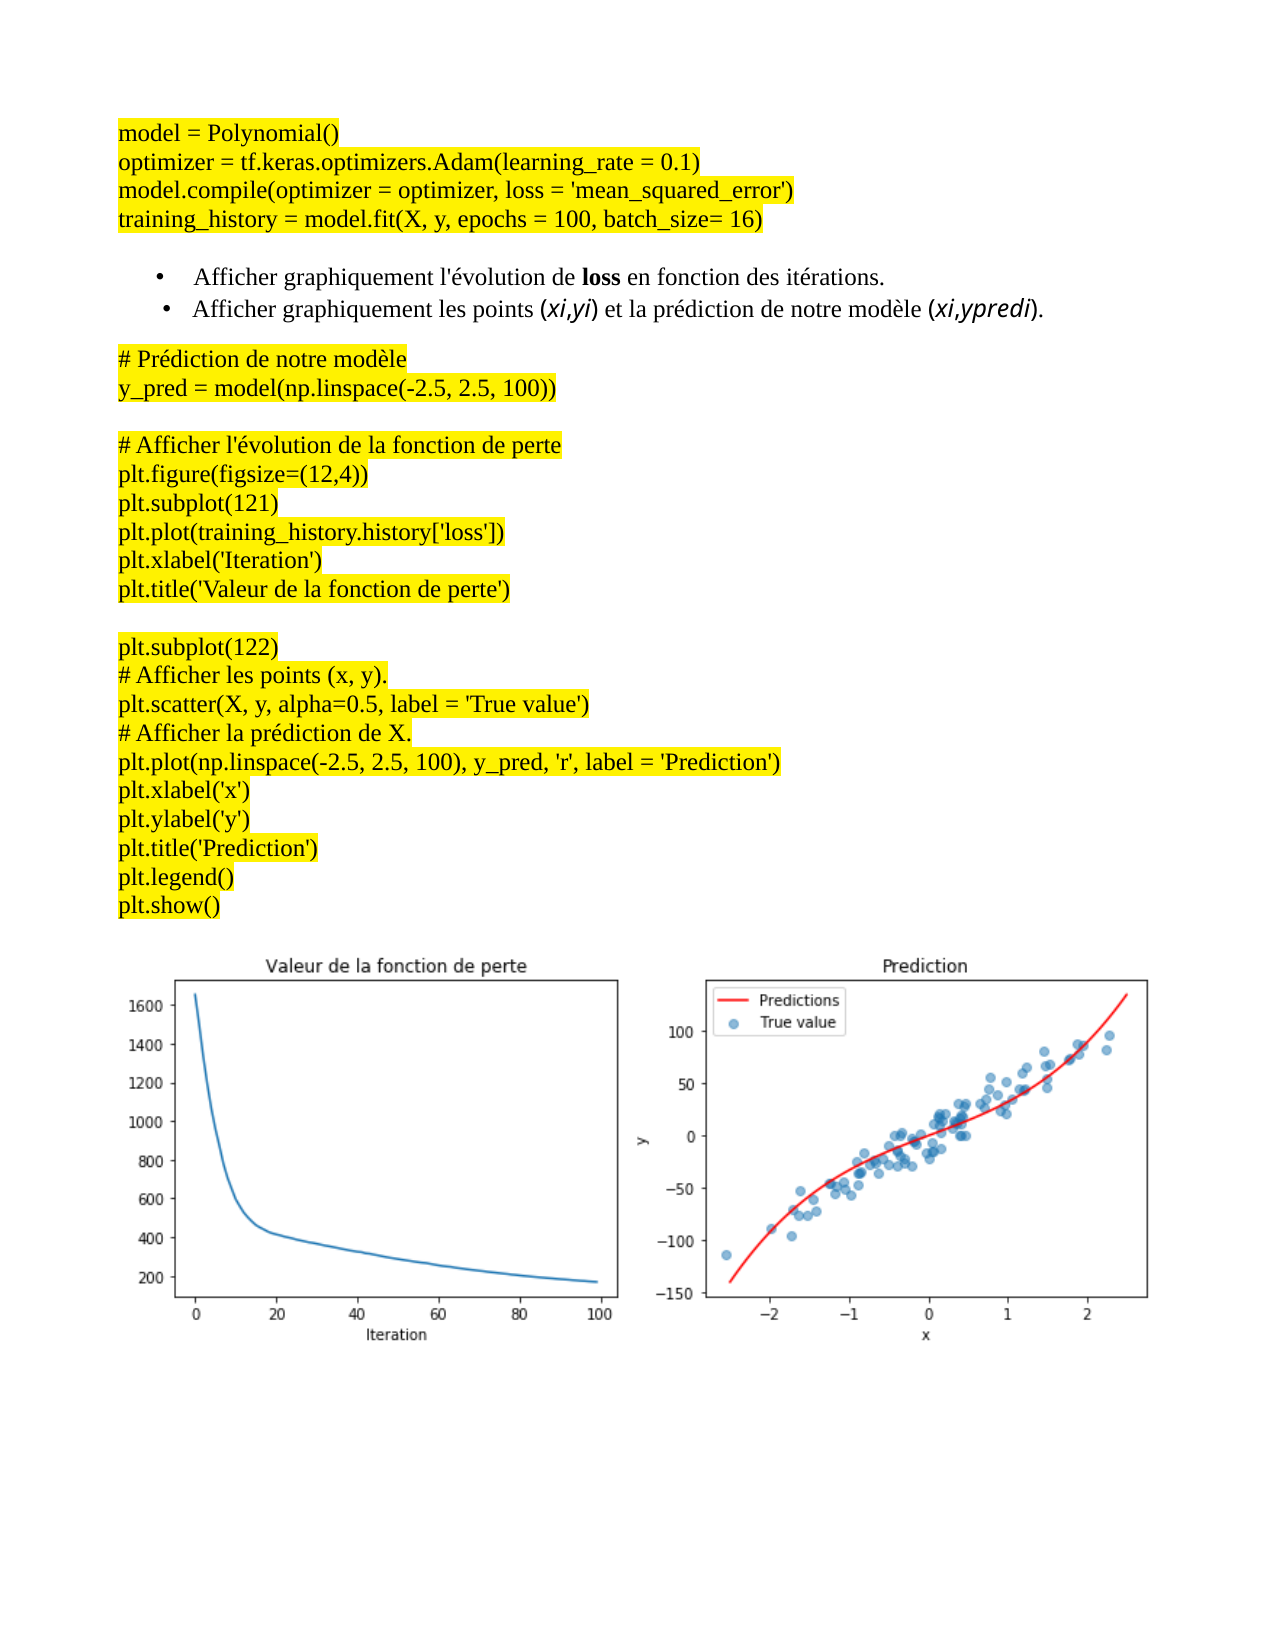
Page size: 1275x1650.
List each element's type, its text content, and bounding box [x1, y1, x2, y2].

text plt.ylabel('y') [118, 804, 1157, 833]
text plt.figure(figsize=(12,4)) [118, 459, 1157, 488]
text plt.plot(np.linspace(-2.5, 2.5, 100), y_pred, 'r', label = 'Prediction') [118, 747, 1157, 776]
text plt.subplot(122) [118, 632, 1157, 661]
text plt.plot(training_history.history['loss']) [118, 517, 1157, 546]
text y_pred = model(np.linspace(-2.5, 2.5, 100)) [118, 373, 1157, 402]
text plt.title('Prediction') [118, 833, 1157, 862]
picture [118, 948, 1157, 1352]
list Afficher graphiquement les points (xi,yi) et la prédiction de notre modèle (xi,ypredi). [162, 291, 1157, 325]
text # Afficher les points (x, y). [118, 661, 1157, 689]
text model.compile(optimizer = optimizer, loss = 'mean_squared_error') [118, 176, 1157, 204]
text plt.scatter(X, y, alpha=0.5, label = 'True value') [118, 689, 1157, 718]
text plt.subplot(121) [118, 488, 1157, 517]
text training_history = model.fit(X, y, epochs = 100, batch_size= 16) [118, 204, 1157, 233]
text model = Polynomial() [118, 118, 1157, 147]
text plt.show() [118, 891, 1157, 919]
text # Afficher l'évolution de la fonction de perte [118, 431, 1157, 459]
text plt.legend() [118, 862, 1157, 891]
text optimizer = tf.keras.optimizers.Adam(learning_rate = 0.1) [118, 147, 1157, 176]
text plt.xlabel('x') [118, 776, 1157, 804]
text plt.xlabel('Iteration') [118, 546, 1157, 574]
text # Afficher la prédiction de X. [118, 718, 1157, 747]
list Afficher graphiquement l'évolution de loss en fonction des itérations. [156, 262, 1157, 291]
text plt.title('Valeur de la fonction de perte') [118, 574, 1157, 603]
text # Prédiction de notre modèle [118, 344, 1157, 373]
